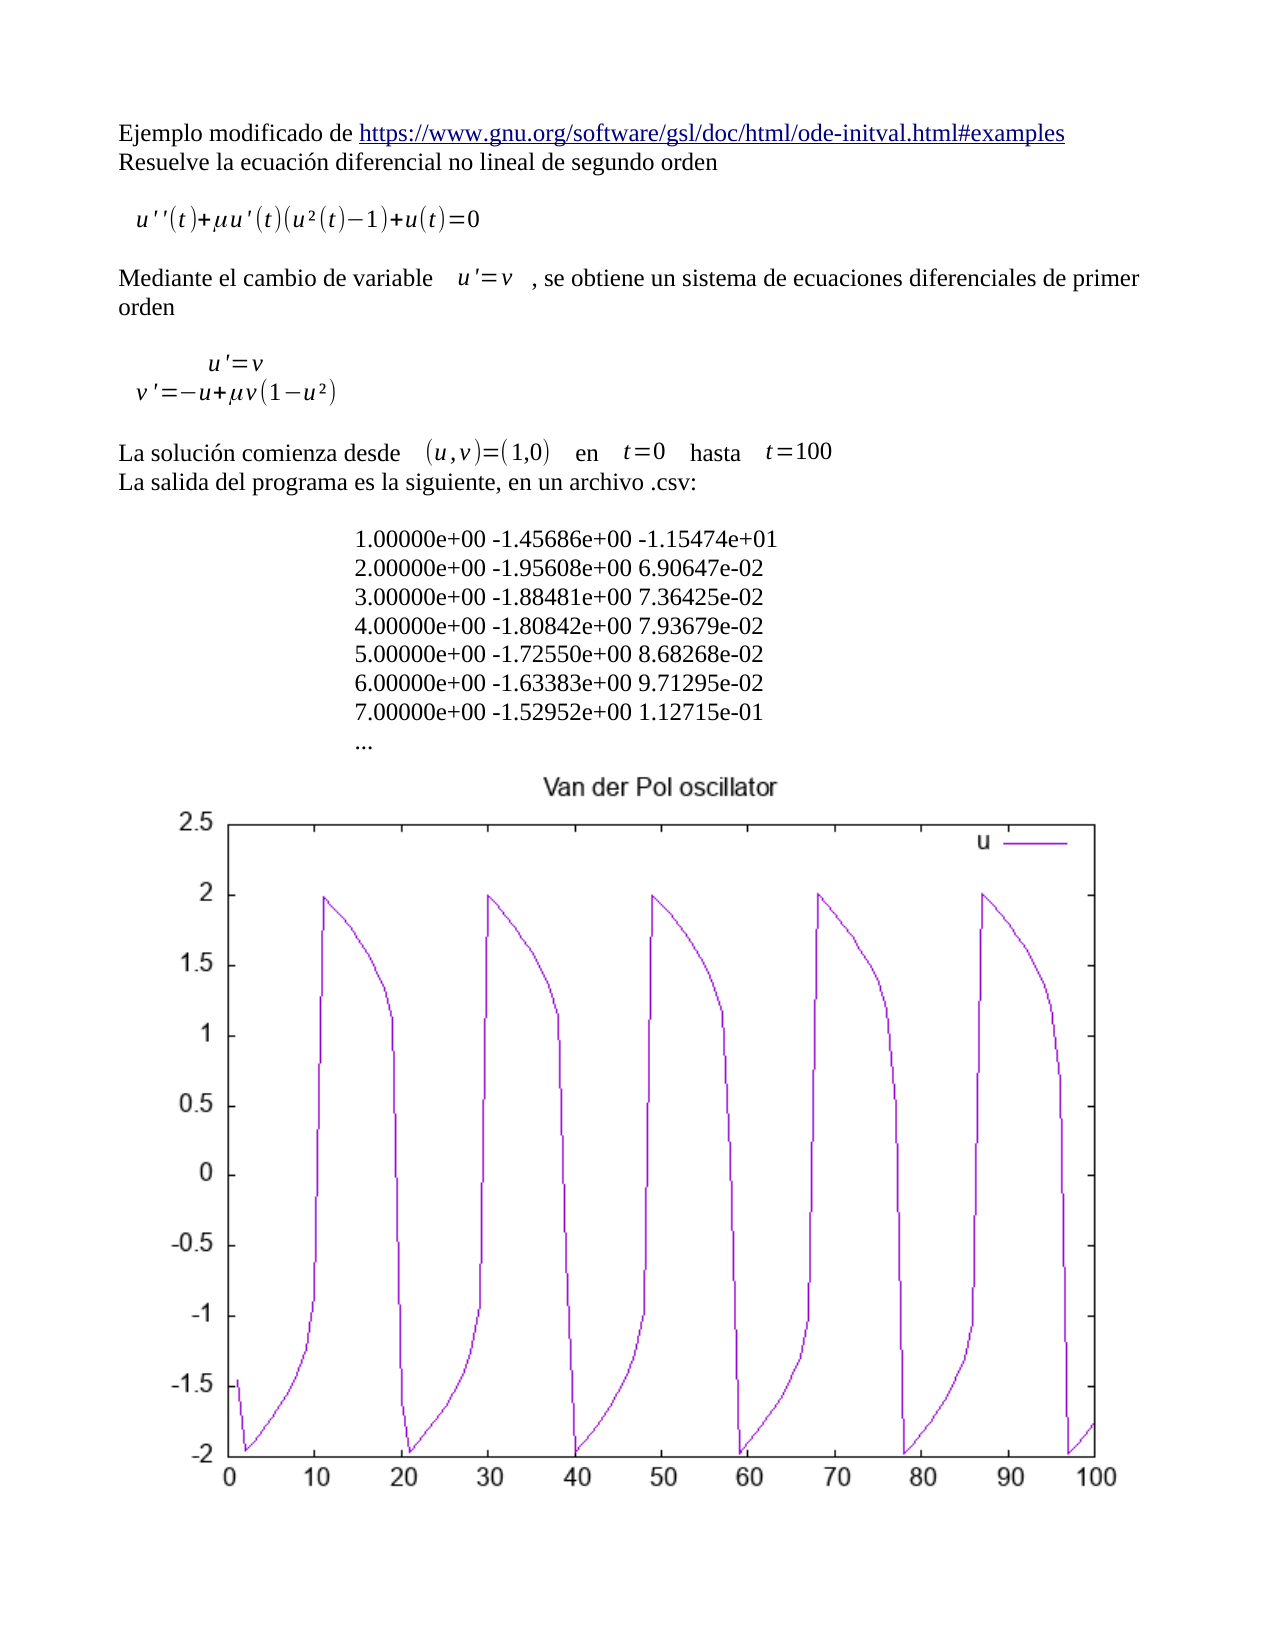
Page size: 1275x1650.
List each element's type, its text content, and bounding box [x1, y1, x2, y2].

text ... [118, 726, 1157, 754]
text Mediante el cambio de variable , se obtiene un sistema de ecuaciones diferenciales de primer orden [118, 263, 1157, 321]
text La solución comienza desde en hasta [118, 437, 1157, 467]
text 2.00000e+00 -1.95608e+00 6.90647e-02 [118, 553, 1157, 582]
picture [137, 754, 1138, 1505]
text 3.00000e+00 -1.88481e+00 7.36425e-02 [118, 582, 1157, 611]
text 4.00000e+00 -1.80842e+00 7.93679e-02 [118, 611, 1157, 639]
text 5.00000e+00 -1.72550e+00 8.68268e-02 [118, 639, 1157, 668]
text Ejemplo modificado de https://www.gnu.org/software/gsl/doc/html/ode-initval.html#examples [118, 118, 1157, 147]
text 1.00000e+00 -1.45686e+00 -1.15474e+01 [118, 524, 1157, 553]
text 6.00000e+00 -1.63383e+00 9.71295e-02 [118, 668, 1157, 697]
text 7.00000e+00 -1.52952e+00 1.12715e-01 [118, 697, 1157, 726]
text Resuelve la ecuación diferencial no lineal de segundo orden [118, 147, 1157, 176]
text La salida del programa es la siguiente, en un archivo .csv: [118, 467, 1157, 496]
